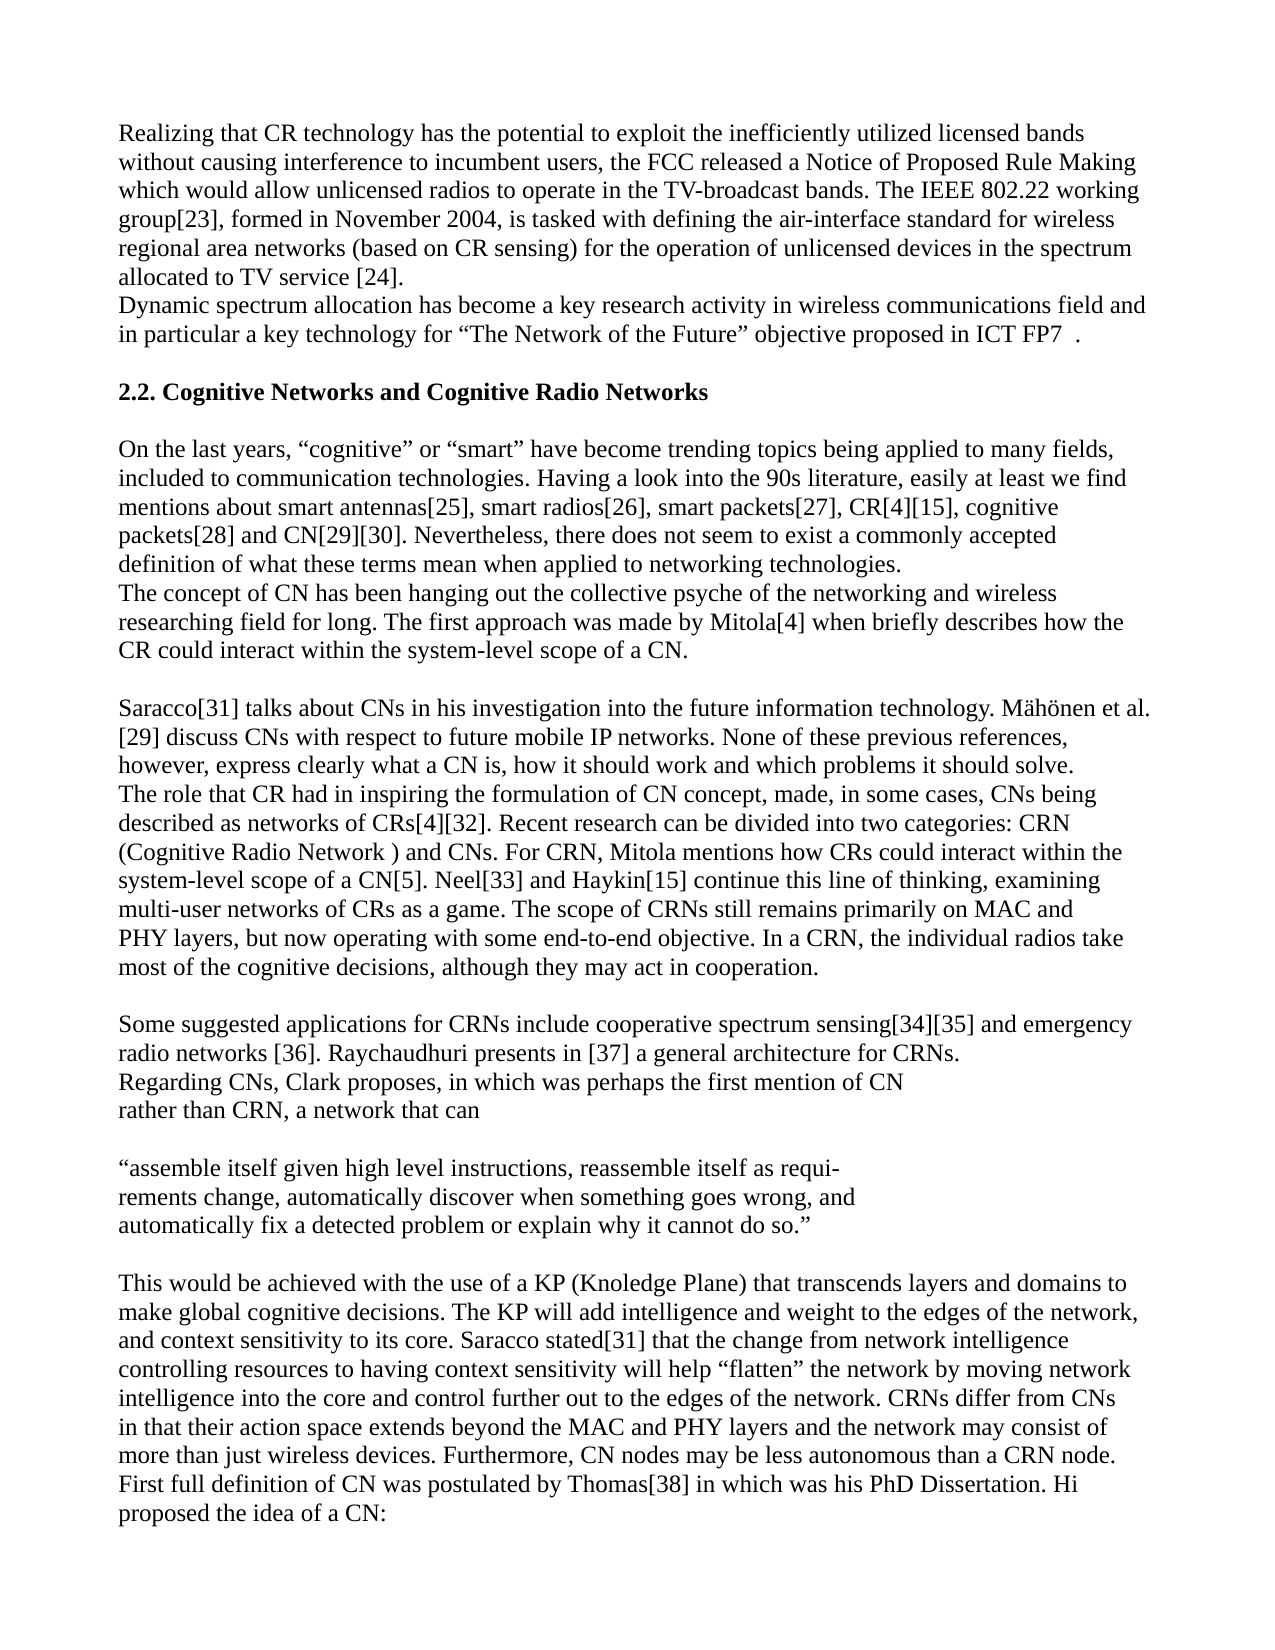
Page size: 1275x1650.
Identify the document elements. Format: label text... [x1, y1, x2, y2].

text in that their action space extends beyond the MAC and PHY layers and the network may consist of more than just wireless devices. Furthermore, CN nodes may be less autonomous than a CRN node. [118, 1412, 1157, 1469]
text “assemble itself given high level instructions, reassemble itself as requi- [118, 1153, 1157, 1182]
text On the last years, “cognitive” or “smart” have become trending topics being applied to many fields, included to communication technologies. Having a look into the 90s literature, easily at least we find mentions about smart antennas[25], smart radios[26], smart packets[27], CR[4][15], cognitive packets[28] and CN[29][30]. Nevertheless, there does not seem to exist a commonly accepted definition of what these terms mean when applied to networking technologies. [118, 434, 1157, 578]
text This would be achieved with the use of a KP (Knoledge Plane) that transcends layers and domains to make global cognitive decisions. The KP will add intelligence and weight to the edges of the network, and context sensitivity to its core. Saracco stated[31] that the change from network intelligence controlling resources to having context sensitivity will help “flatten” the network by moving network intelligence into the core and control further out to the edges of the network. CRNs differ from CNs [118, 1268, 1157, 1412]
text automatically fix a detected problem or explain why it cannot do so.” [118, 1211, 1157, 1239]
text Saracco[31] talks about CNs in his investigation into the future information technology. Mähönen et al. [29] discuss CNs with respect to future mobile IP networks. None of these previous references, however, express clearly what a CN is, how it should work and which problems it should solve. [118, 693, 1157, 779]
text PHY layers, but now operating with some end-to-end objective. In a CRN, the individual radios take most of the cognitive decisions, although they may act in cooperation. [118, 923, 1157, 981]
text Realizing that CR technology has the potential to exploit the inefficiently utilized licensed bands without causing interference to incumbent users, the FCC released a Notice of Proposed Rule Making which would allow unlicensed radios to operate in the TV-broadcast bands. The IEEE 802.22 working group[23], formed in November 2004, is tasked with defining the air-interface standard for wireless regional area networks (based on CR sensing) for the operation of unlicensed devices in the spectrum allocated to TV service [24]. [118, 118, 1157, 291]
text Dynamic spectrum allocation has become a key research activity in wireless communications field and in particular a key technology for “The Network of the Future” objective proposed in ICT FP7 . [118, 291, 1157, 348]
text 2.2. Cognitive Networks and Cognitive Radio Networks [118, 377, 1157, 406]
text rather than CRN, a network that can [118, 1096, 1157, 1124]
text Regarding CNs, Clark proposes, in which was perhaps the first mention of CN [118, 1067, 1157, 1096]
text Some suggested applications for CRNs include cooperative spectrum sensing[34][35] and emergency radio networks [36]. Raychaudhuri presents in [37] a general architecture for CRNs. [118, 1009, 1157, 1067]
text First full definition of CN was postulated by Thomas[38] in which was his PhD Dissertation. Hi proposed the idea of a CN: [118, 1469, 1157, 1527]
text rements change, automatically discover when something goes wrong, and [118, 1182, 1157, 1211]
text The role that CR had in inspiring the formulation of CN concept, made, in some cases, CNs being described as networks of CRs[4][32]. Recent research can be divided into two categories: CRN (Cognitive Radio Network ) and CNs. For CRN, Mitola mentions how CRs could interact within the system-level scope of a CN[5]. Neel[33] and Haykin[15] continue this line of thinking, examining multi-user networks of CRs as a game. The scope of CRNs still remains primarily on MAC and [118, 779, 1157, 923]
text The concept of CN has been hanging out the collective psyche of the networking and wireless researching field for long. The first approach was made by Mitola[4] when briefly describes how the CR could interact within the system-level scope of a CN. [118, 578, 1157, 664]
